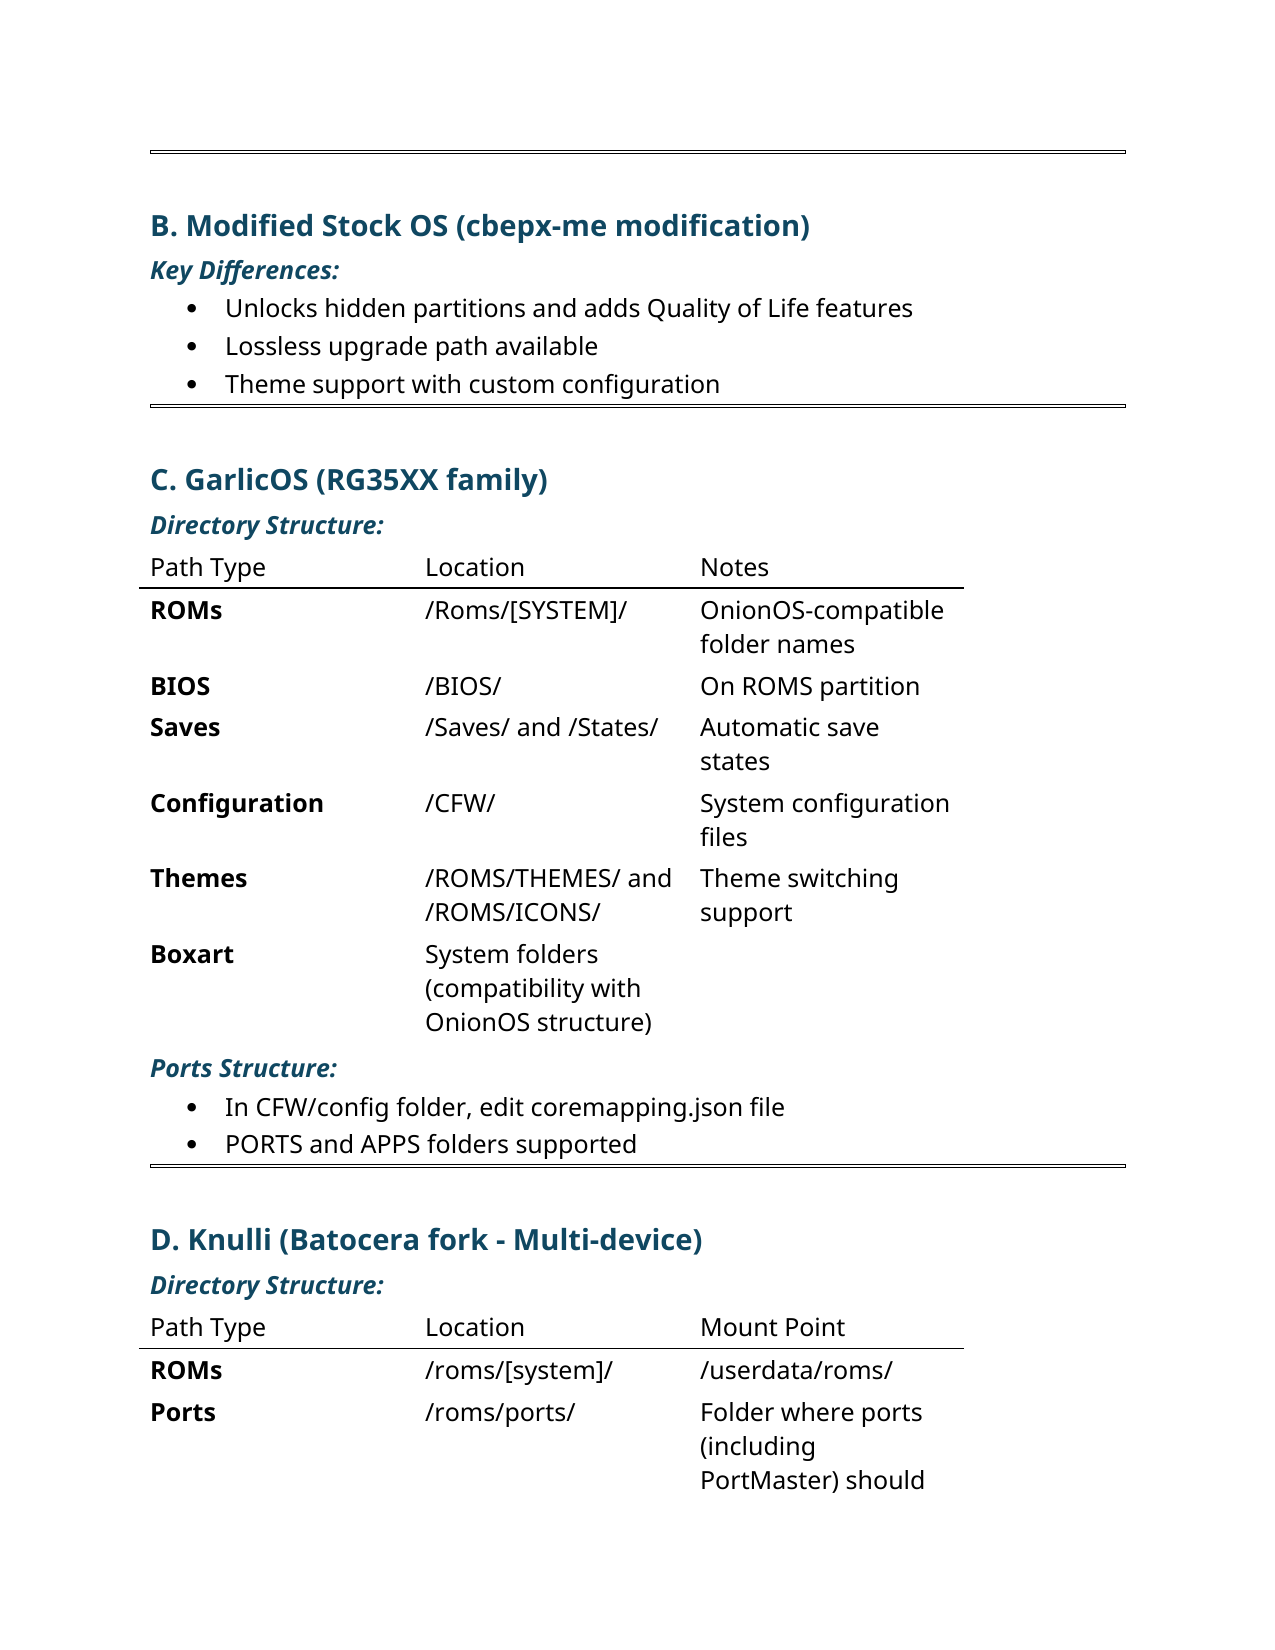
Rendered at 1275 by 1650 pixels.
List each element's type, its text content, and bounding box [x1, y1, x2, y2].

table_cell /Saves/ and /States/ [414, 706, 689, 782]
table_cell /userdata/roms/ [689, 1349, 964, 1391]
table_cell /CFW/ [414, 782, 689, 857]
table_header Mount Point [689, 1306, 964, 1347]
table_cell ROMs [139, 589, 414, 664]
list PORTS and APPS folders supported [187, 1127, 1125, 1161]
subtitle D. Knulli (Batocera fork - Multi-device) [150, 1220, 1125, 1259]
table_cell /roms/ports/ [414, 1391, 689, 1497]
table_cell /roms/[system]/ [414, 1349, 689, 1391]
table_cell System configuration files [689, 782, 964, 857]
table_cell [689, 933, 964, 1043]
table_cell System folders (compatibility with OnionOS structure) [414, 933, 689, 1043]
subtitle Directory Structure: [150, 507, 1125, 542]
table_cell /BIOS/ [414, 665, 689, 706]
table_cell /Roms/[SYSTEM]/ [414, 589, 689, 664]
table_header Notes [689, 546, 964, 587]
table_cell Saves [139, 706, 414, 782]
list Theme support with custom configuration [187, 367, 1125, 401]
list Lossless upgrade path available [187, 329, 1125, 363]
subtitle Directory Structure: [150, 1268, 1125, 1302]
subtitle Ports Structure: [150, 1051, 1125, 1085]
table_cell Folder where ports (including PortMaster) should [689, 1391, 964, 1497]
table_cell Configuration [139, 782, 414, 857]
table_cell Automatic save states [689, 706, 964, 782]
table_header Location [414, 546, 689, 587]
table_cell On ROMS partition [689, 665, 964, 706]
subtitle Key Differences: [150, 253, 1125, 287]
table_header Path Type [139, 1306, 414, 1347]
table_header Location [414, 1306, 689, 1347]
table_cell ROMs [139, 1349, 414, 1391]
table_cell BIOS [139, 665, 414, 706]
table_cell OnionOS-compatible folder names [689, 589, 964, 664]
table_cell Themes [139, 857, 414, 933]
subtitle B. Modified Stock OS (cbepx-me modification) [150, 205, 1125, 244]
table_cell Theme switching support [689, 857, 964, 933]
list Unlocks hidden partitions and adds Quality of Life features [187, 291, 1125, 325]
subtitle C. GarlicOS (RG35XX family) [150, 459, 1125, 499]
table_cell /ROMS/THEMES/ and /ROMS/ICONS/ [414, 857, 689, 933]
table_header Path Type [139, 546, 414, 587]
table_cell Boxart [139, 933, 414, 1043]
list In CFW/config folder, edit coremapping.json file [187, 1089, 1125, 1123]
table_cell Ports [139, 1391, 414, 1497]
